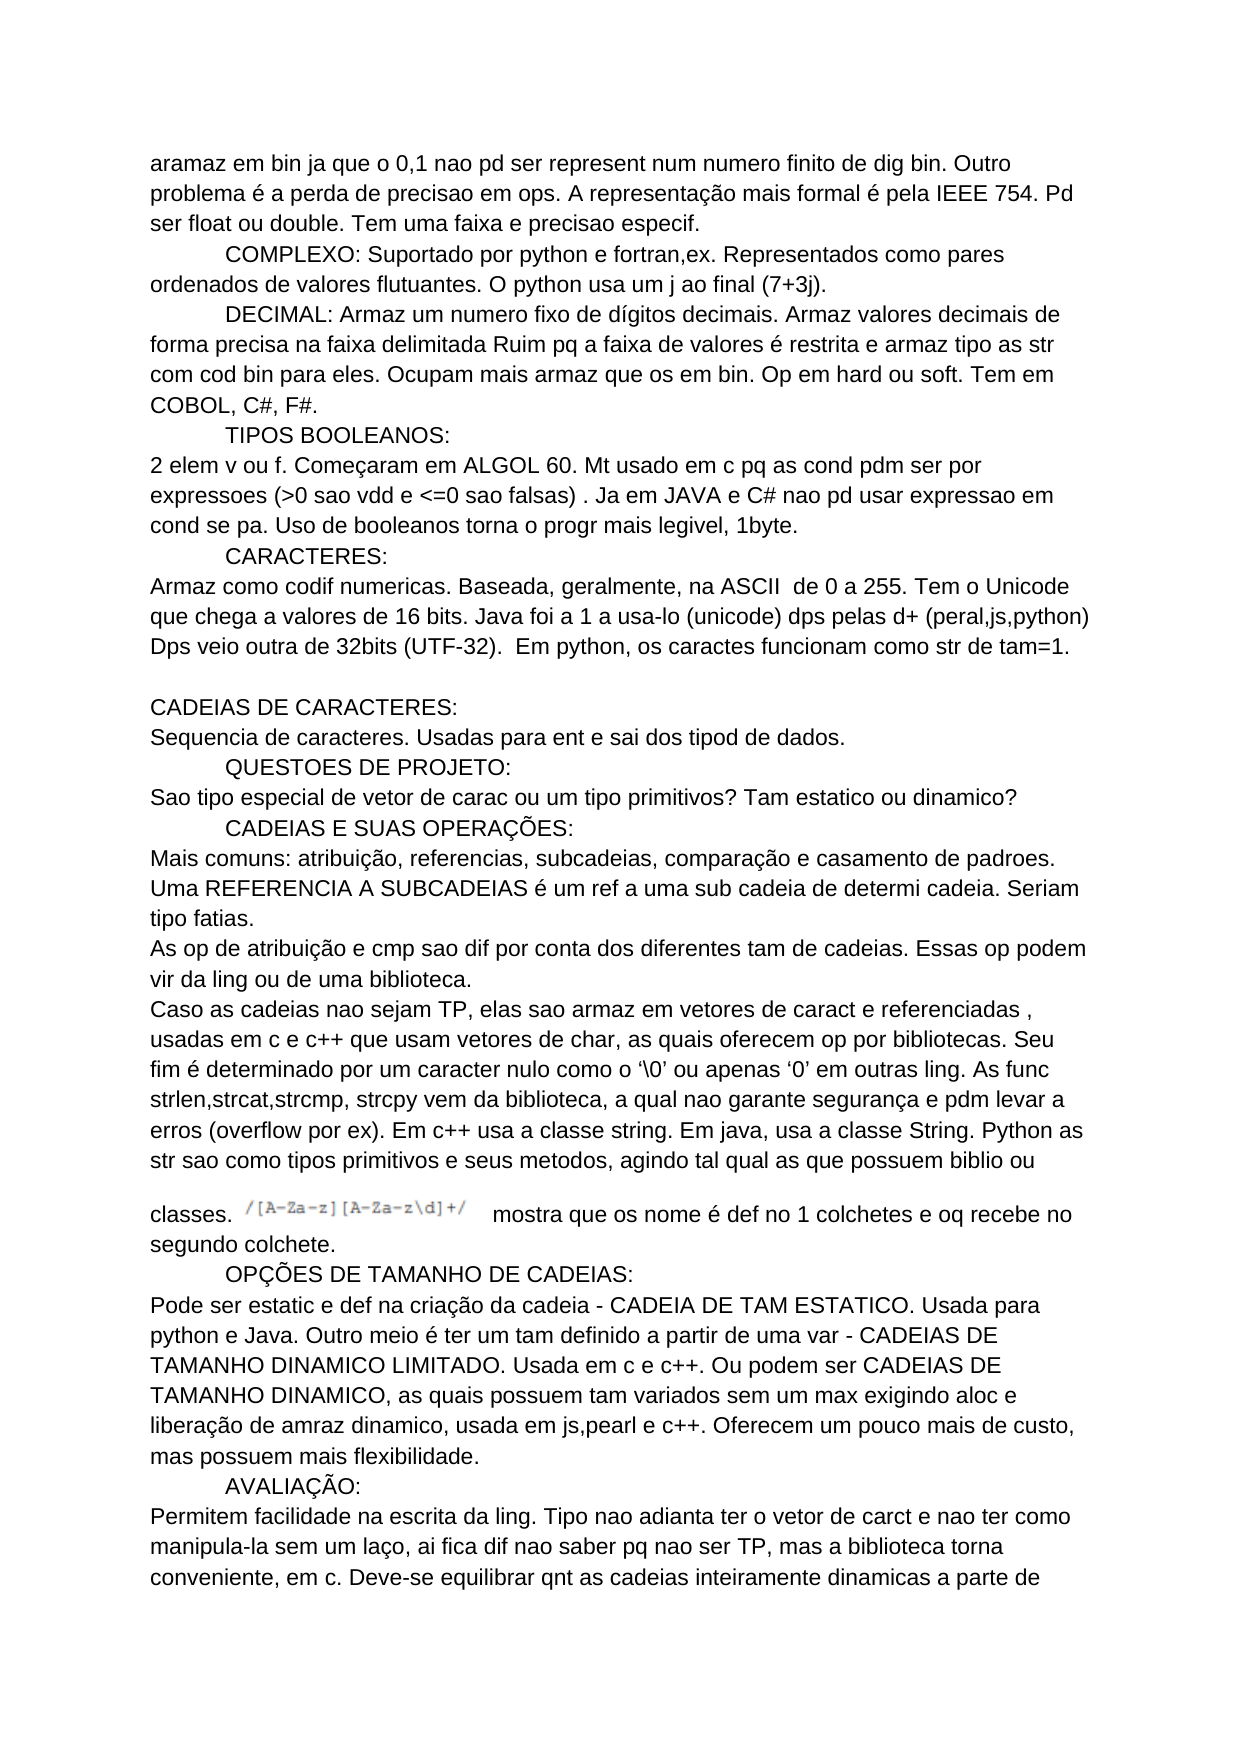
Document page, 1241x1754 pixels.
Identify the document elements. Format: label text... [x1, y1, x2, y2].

text Pode ser estatic e def na criação da cadeia - CADEIA DE TAM ESTATICO. Usada para python e Java. Outro meio é ter um tam definido a partir de uma var - CADEIAS DE TAMANHO DINAMICO LIMITADO. Usada em c e c++. Ou podem ser CADEIAS DE TAMANHO DINAMICO, as quais possuem tam variados sem um max exigindo aloc e liberação de amraz dinamico, usada em js,pearl e c++. Oferecem um pouco mais de custo, mas possuem mais flexibilidade. [150, 1292, 1090, 1469]
text Uma REFERENCIA A SUBCADEIAS é um ref a uma sub cadeia de determi cadeia. Seriam tipo fatias. [150, 875, 1090, 932]
text Sequencia de caracteres. Usadas para ent e sai dos tipod de dados. [150, 724, 1090, 750]
text As op de atribuição e cmp sao dif por conta dos diferentes tam de cadeias. Essas op podem vir da ling ou de uma biblioteca. [150, 935, 1090, 992]
text Sao tipo especial de vetor de carac ou um tipo primitivos? Tam estatico ou dinamico? [150, 784, 1090, 811]
text Dps veio outra de 32bits (UTF-32). Em python, os caractes funcionam como str de tam=1. [150, 633, 1090, 660]
text DECIMAL: Armaz um numero fixo de dígitos decimais. Armaz valores decimais de forma precisa na faixa delimitada Ruim pq a faixa de valores é restrita e armaz tipo as str com cod bin para eles. Ocupam mais armaz que os em bin. Op em hard ou soft. Tem em COBOL, C#, F#. [150, 301, 1090, 418]
text AVALIAÇÃO: [150, 1473, 1090, 1499]
text COMPLEXO: Suportado por python e fortran,ex. Representados como pares ordenados de valores flutuantes. O python usa um j ao final (7+3j). [150, 241, 1090, 297]
text Caso as cadeias nao sejam TP, elas sao armaz em vetores de caract e referenciadas , usadas em c e c++ que usam vetores de char, as quais oferecem op por bibliotecas. Seu fim é determinado por um caracter nulo como o ‘\0’ ou apenas ‘0’ em outras ling. As func strlen,strcat,strcmp, strcpy vem da biblioteca, a qual nao garante segurança e pdm levar a erros (overflow por ex). Em c++ usa a classe string. Em java, usa a classe String. Python as str sao como tipos primitivos e seus metodos, agindo tal qual as que possuem biblio ou classes. mostra que os nome é def no 1 colchetes e oq recebe no segundo colchete. [150, 996, 1090, 1257]
text OPÇÕES DE TAMANHO DE CADEIAS: [150, 1261, 1090, 1288]
text 2 elem v ou f. Começaram em ALGOL 60. Mt usado em c pq as cond pdm ser por expressoes (>0 sao vdd e <=0 sao falsas) . Ja em JAVA e C# nao pd usar expressao em cond se pa. Uso de booleanos torna o progr mais legivel, 1byte. [150, 452, 1090, 539]
text Mais comuns: atribuição, referencias, subcadeias, comparação e casamento de padroes. [150, 845, 1090, 871]
text CARACTERES: [150, 543, 1090, 569]
text CADEIAS E SUAS OPERAÇÕES: [150, 814, 1090, 841]
text QUESTOES DE PROJETO: [150, 754, 1090, 781]
text CADEIAS DE CARACTERES: [150, 694, 1090, 720]
text Armaz como codif numericas. Baseada, geralmente, na ASCII de 0 a 255. Tem o Unicode que chega a valores de 16 bits. Java foi a 1 a usa-lo (unicode) dps pelas d+ (peral,js,python) [150, 573, 1090, 629]
picture [239, 1177, 487, 1223]
text aramaz em bin ja que o 0,1 nao pd ser represent num numero finito de dig bin. Outro problema é a perda de precisao em ops. A representação mais formal é pela IEEE 754. Pd ser float ou double. Tem uma faixa e precisao especif. [150, 150, 1090, 237]
text TIPOS BOOLEANOS: [150, 422, 1090, 448]
text Permitem facilidade na escrita da ling. Tipo nao adianta ter o vetor de carct e nao ter como manipula-la sem um laço, ai fica dif nao saber pq nao ser TP, mas a biblioteca torna conveniente, em c. Deve-se equilibrar qnt as cadeias inteiramente dinamicas a parte de [150, 1503, 1090, 1590]
